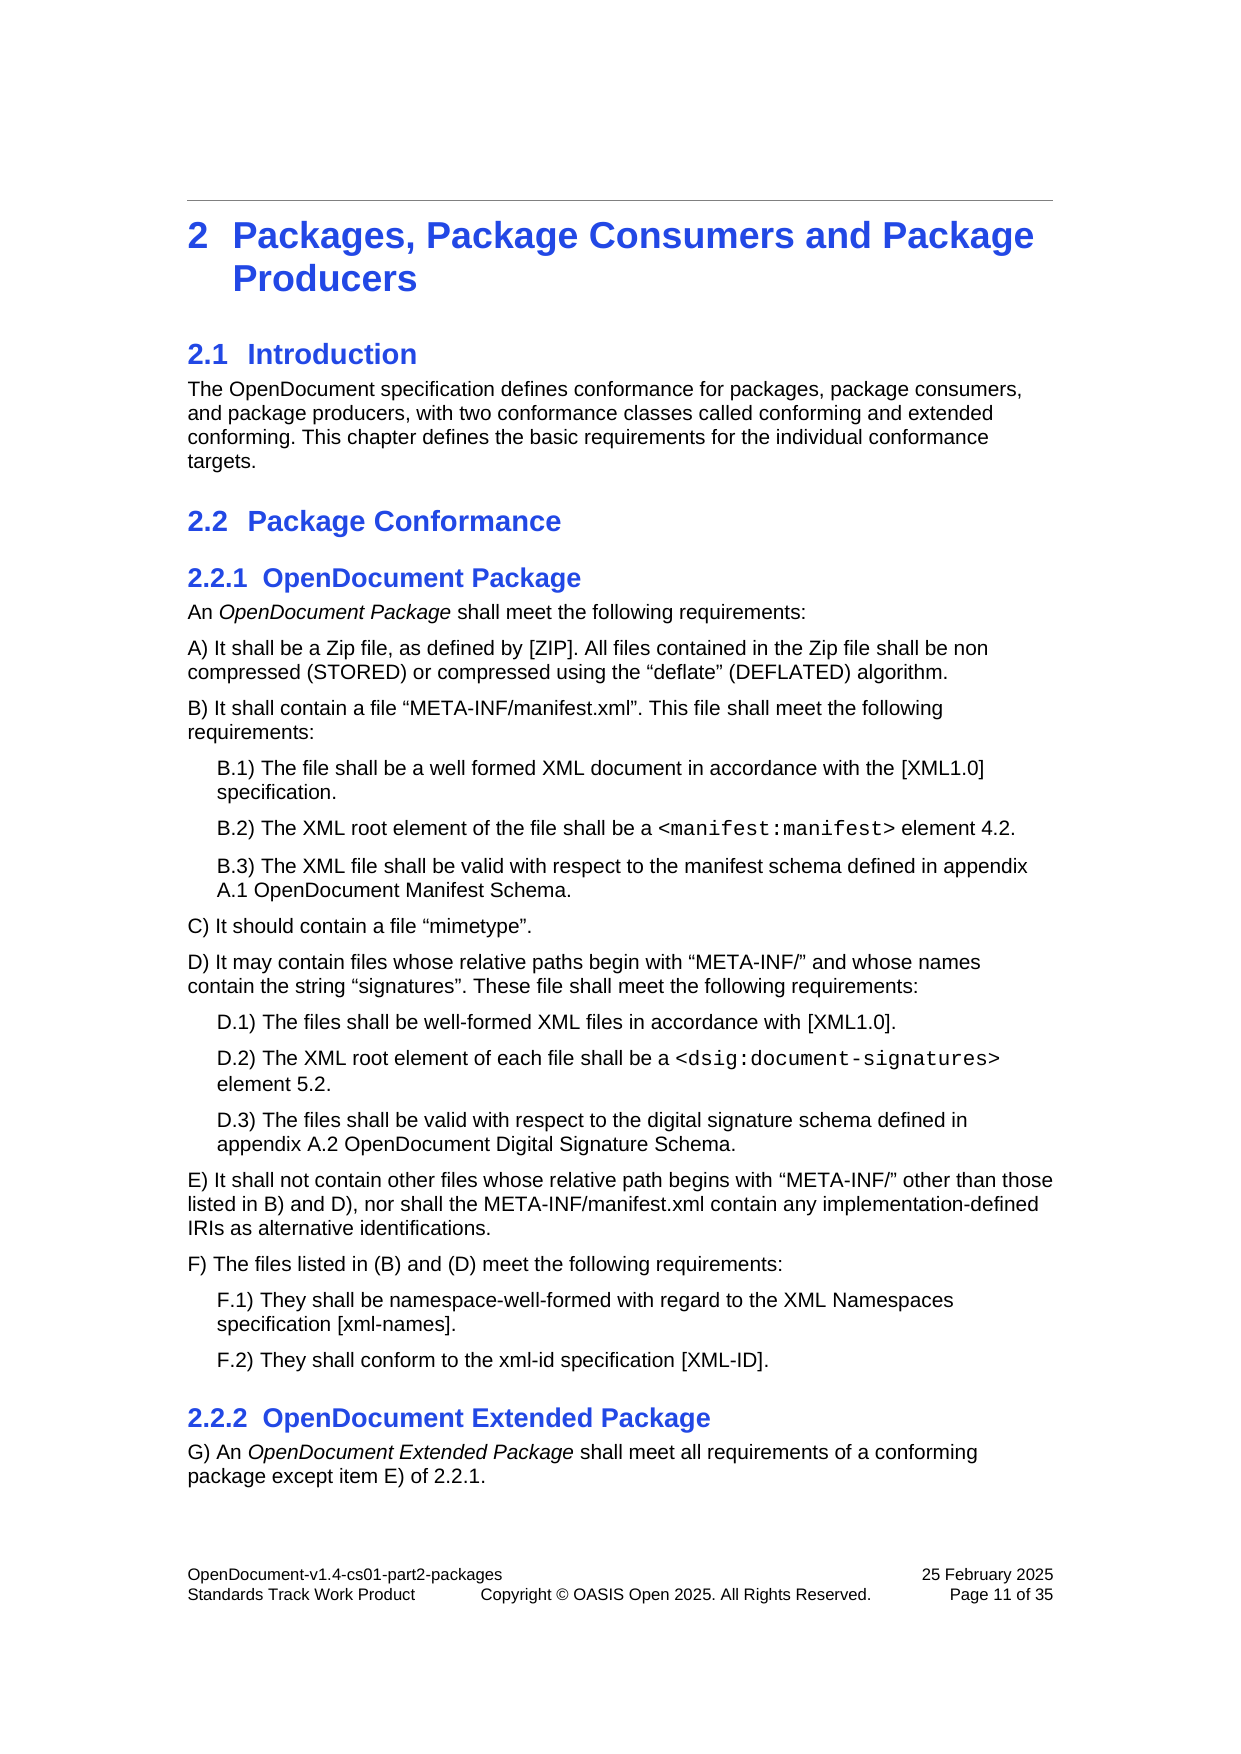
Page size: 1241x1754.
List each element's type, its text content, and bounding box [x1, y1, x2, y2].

subtitle Package Conformance [187, 504, 1053, 537]
list It shall contain a file “META-INF/manifest.xml”. This file shall meet the following requirements: [187, 696, 1053, 743]
list An OpenDocument Extended Package shall meet all requirements of a conforming package except item E) of 2.2.1. [187, 1440, 1053, 1488]
list The XML root element of each file shall be a <dsig:document-signatures> element 5.2. [187, 1046, 1053, 1095]
list The files listed in (B) and (D) meet the following requirements: [187, 1251, 1053, 1275]
text An OpenDocument Package shall meet the following requirements: [187, 599, 1053, 623]
list It shall be a Zip file, as defined by [ZIP]. All files contained in the Zip file shall be non compressed (STORED) or compressed using the “deflate” (DEFLATED) algorithm. [187, 636, 1053, 683]
list The XML file shall be valid with respect to the manifest schema defined in appendix A.1 OpenDocument Manifest Schema. [187, 853, 1053, 901]
subtitle Packages, Package Consumers and Package Producers [187, 201, 1053, 300]
list They shall be namespace-well-formed with regard to the XML Namespaces specification [xml-names]. [187, 1287, 1053, 1335]
subtitle OpenDocument Package [187, 562, 1053, 593]
subtitle OpenDocument Extended Package [187, 1402, 1053, 1434]
subtitle Introduction [187, 337, 1053, 371]
list It may contain files whose relative paths begin with “META-INF/” and whose names contain the string “signatures”. These file shall meet the following requirements: [187, 949, 1053, 997]
list It should contain a file “mimetype”. [187, 913, 1053, 937]
list They shall conform to the xml-id specification [XML-ID]. [187, 1347, 1053, 1371]
list It shall not contain other files whose relative path begins with “META-INF/” other than those listed in B) and D), nor shall the META-INF/manifest.xml contain any implementation-defined IRIs as alternative identifications. [187, 1167, 1053, 1239]
list The XML root element of the file shall be a <manifest:manifest> element 4.2. [187, 816, 1053, 841]
list The file shall be a well formed XML document in accordance with the [XML1.0] specification. [187, 756, 1053, 803]
text The OpenDocument specification defines conformance for packages, package consumers, and package producers, with two conformance classes called conforming and extended conforming. This chapter defines the basic requirements for the individual conformance targets. [187, 377, 1053, 473]
list The files shall be valid with respect to the digital signature schema defined in appendix A.2 OpenDocument Digital Signature Schema. [187, 1107, 1053, 1155]
list The files shall be well-formed XML files in accordance with [XML1.0]. [187, 1009, 1053, 1033]
